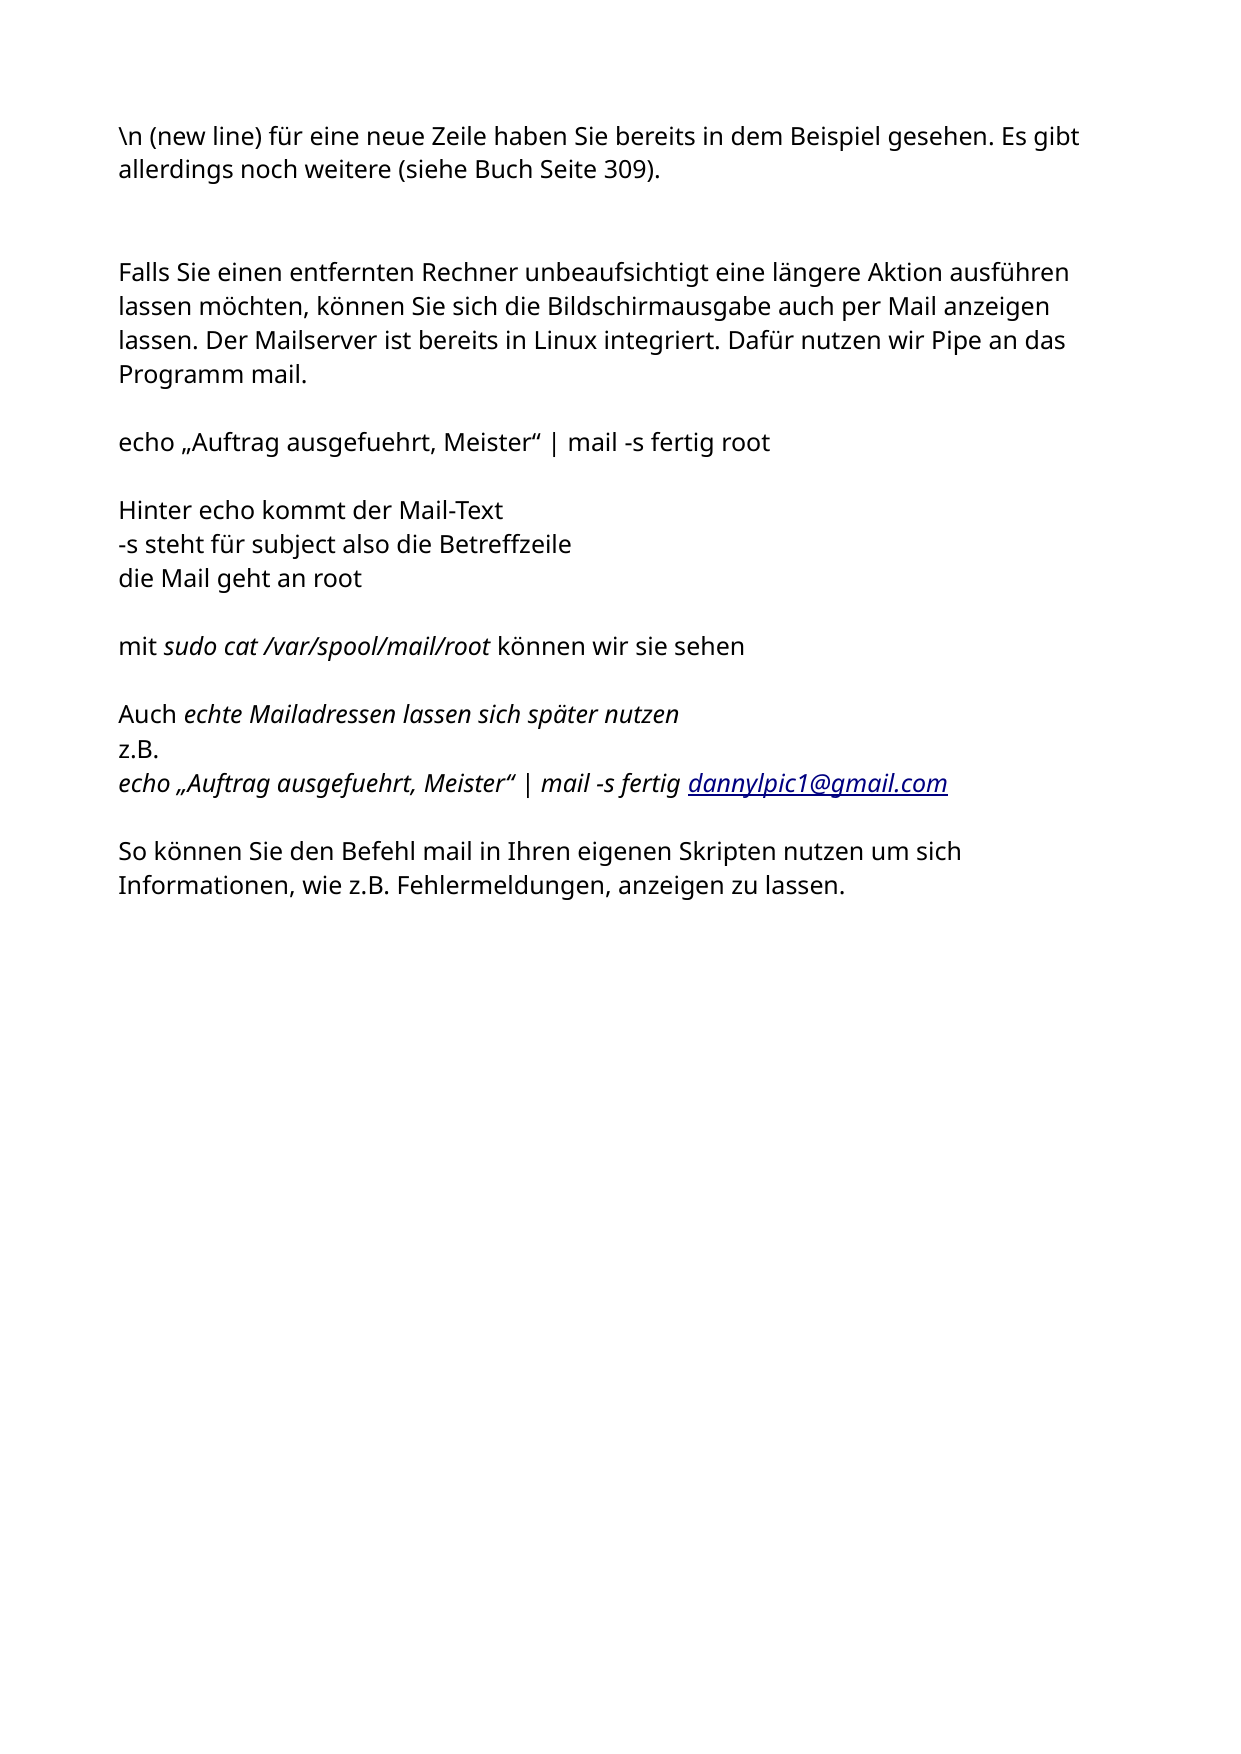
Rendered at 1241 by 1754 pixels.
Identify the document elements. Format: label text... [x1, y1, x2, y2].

text \n (new line) für eine neue Zeile haben Sie bereits in dem Beispiel gesehen. Es gibt allerdings noch weitere (siehe Buch Seite 309). Falls Sie einen entfernten Rechner unbeaufsichtigt eine längere Aktion ausführen lassen möchten, können Sie sich die Bildschirmausgabe auch per Mail anzeigen lassen. Der Mailserver ist bereits in Linux integriert. Dafür nutzen wir Pipe an das Programm mail. echo „Auftrag ausgefuehrt, Meister“ | mail -s fertig root Hinter echo kommt der Mail-Text -s steht für subject also die Betreffzeile die Mail geht an root mit sudo cat /var/spool/mail/root können wir sie sehen Auch echte Mailadressen lassen sich später nutzen z.B. echo „Auftrag ausgefuehrt, Meister“ | mail -s fertig dannylpic1@gmail.com So können Sie den Befehl mail in Ihren eigenen Skripten nutzen um sich Informationen, wie z.B. Fehlermeldungen, anzeigen zu lassen. [118, 118, 1122, 998]
